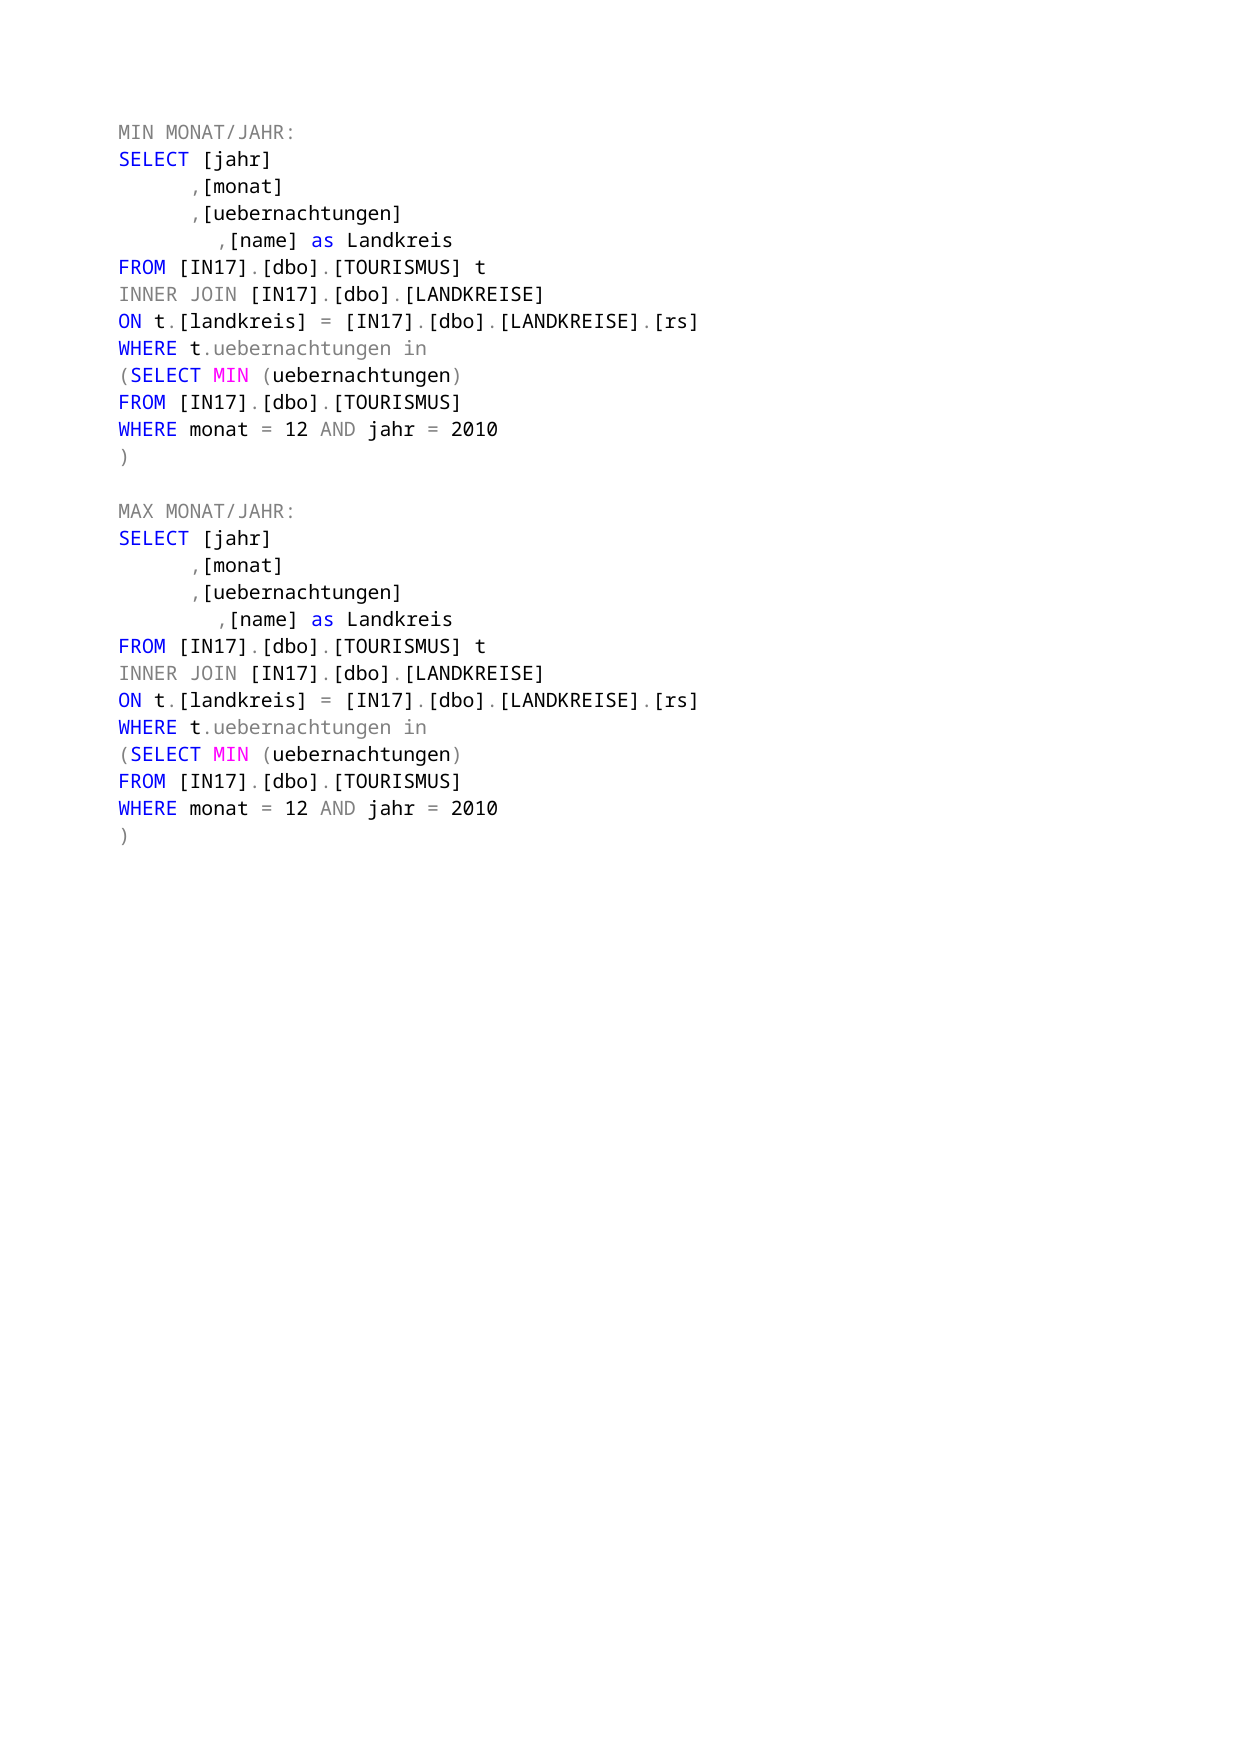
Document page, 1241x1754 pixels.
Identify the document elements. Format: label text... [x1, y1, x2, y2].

text FROM [IN17].[dbo].[TOURISMUS] [118, 388, 1122, 415]
text WHERE monat = 12 AND jahr = 2010 [118, 794, 1122, 821]
text (SELECT MIN (uebernachtungen) [118, 361, 1122, 388]
text MAX MONAT/JAHR: [118, 498, 1122, 524]
text ) [118, 442, 1122, 469]
text ,[uebernachtungen] [118, 578, 1122, 606]
text ,[uebernachtungen] [118, 199, 1122, 226]
text ,[name] as Landkreis [118, 226, 1122, 253]
text (SELECT MIN (uebernachtungen) [118, 740, 1122, 767]
text FROM [IN17].[dbo].[TOURISMUS] t [118, 632, 1122, 659]
text WHERE t.uebernachtungen in [118, 713, 1122, 740]
text WHERE monat = 12 AND jahr = 2010 [118, 415, 1122, 442]
text WHERE t.uebernachtungen in [118, 334, 1122, 361]
text ,[monat] [118, 172, 1122, 199]
text ON t.[landkreis] = [IN17].[dbo].[LANDKREISE].[rs] [118, 686, 1122, 713]
text FROM [IN17].[dbo].[TOURISMUS] [118, 767, 1122, 794]
text SELECT [jahr] [118, 524, 1122, 552]
text INNER JOIN [IN17].[dbo].[LANDKREISE] [118, 659, 1122, 686]
text ,[name] as Landkreis [118, 606, 1122, 632]
text ,[monat] [118, 552, 1122, 578]
text SELECT [jahr] [118, 145, 1122, 172]
text FROM [IN17].[dbo].[TOURISMUS] t [118, 253, 1122, 280]
text ON t.[landkreis] = [IN17].[dbo].[LANDKREISE].[rs] [118, 307, 1122, 334]
text MIN MONAT/JAHR: [118, 118, 1122, 145]
text ) [118, 821, 1122, 848]
text INNER JOIN [IN17].[dbo].[LANDKREISE] [118, 280, 1122, 307]
